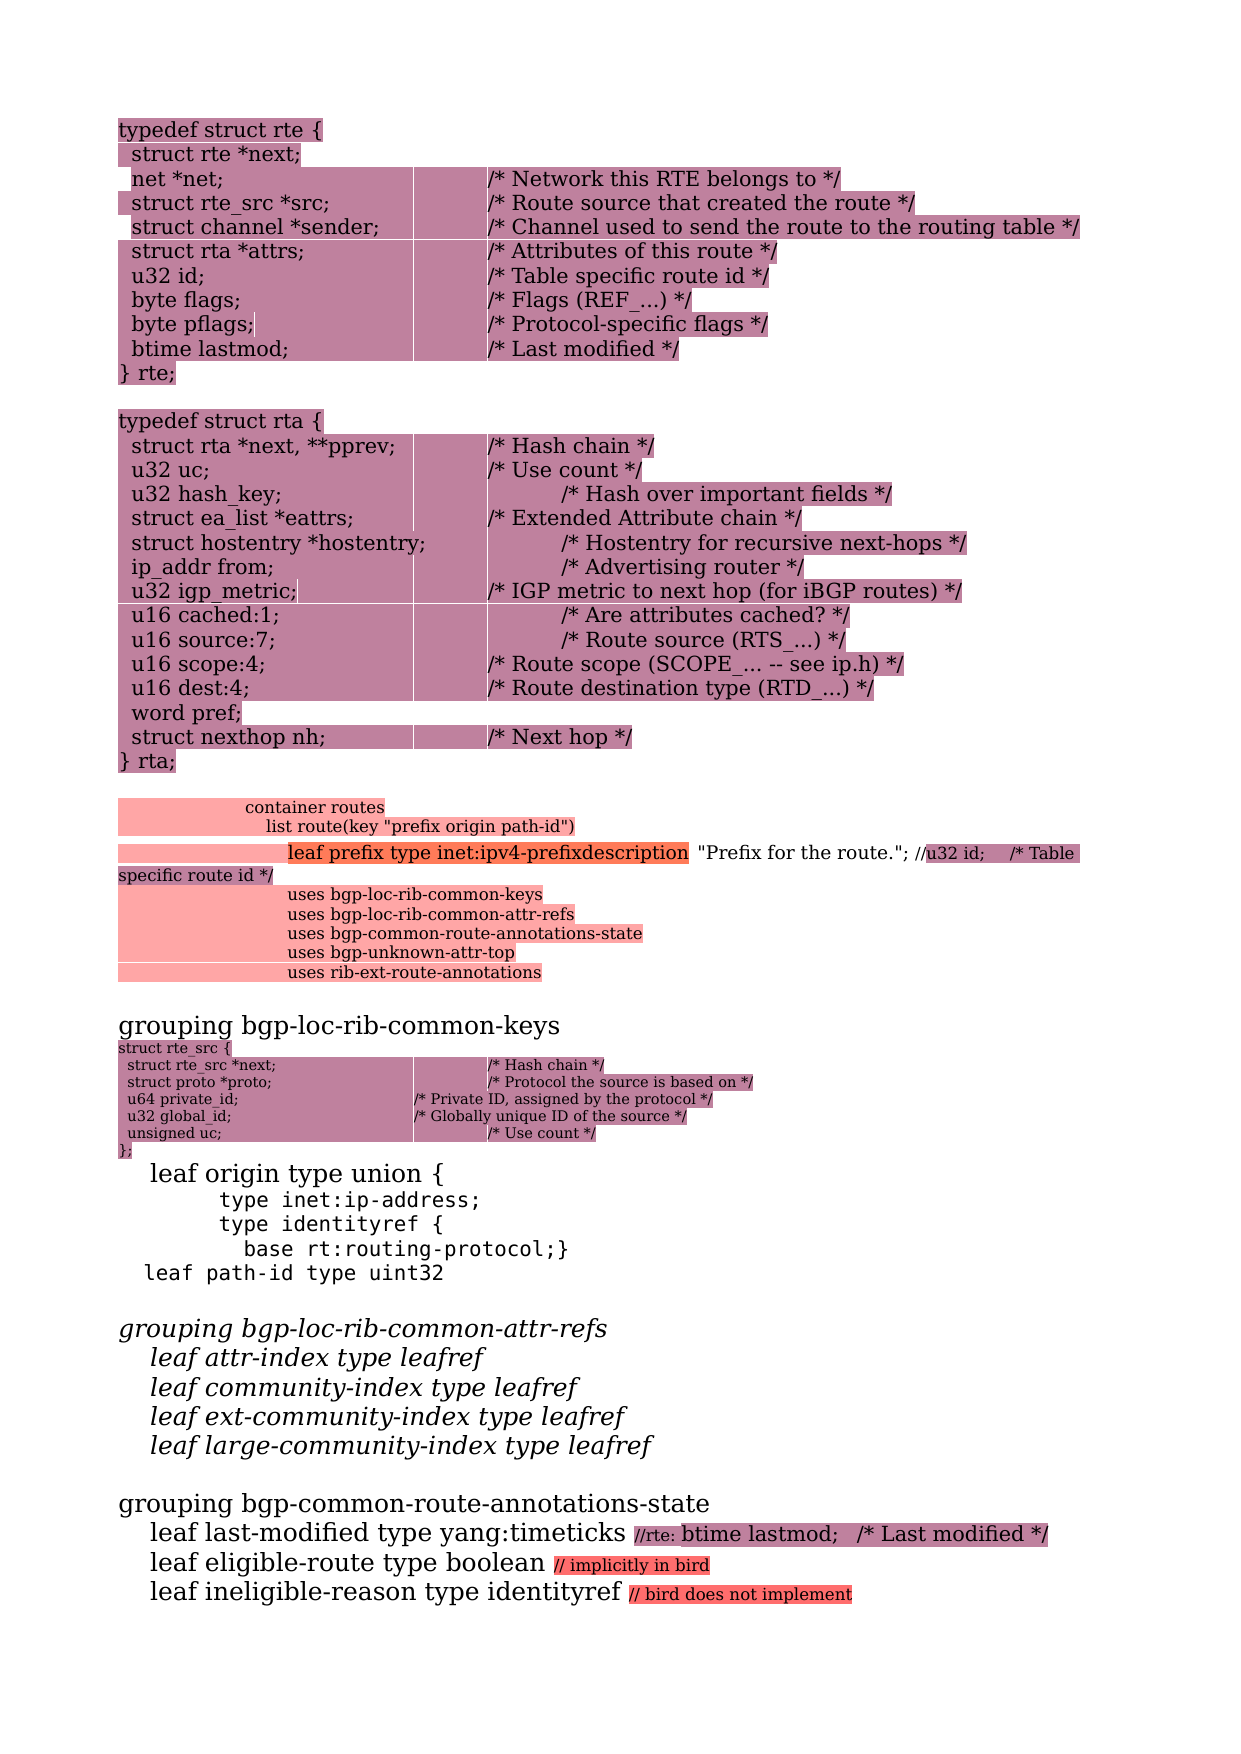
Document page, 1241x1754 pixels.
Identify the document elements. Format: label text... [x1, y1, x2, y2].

text u16 cached:1; /* Are attributes cached? */ [118, 603, 1122, 628]
text u16 source:7; /* Route source (RTS_...) */ [118, 628, 1122, 652]
text grouping bgp-loc-rib-common-keys [118, 1011, 1122, 1040]
text u32 global_id; /* Globally unique ID of the source */ [118, 1108, 1122, 1125]
text grouping bgp-common-route-annotations-state [118, 1489, 1122, 1519]
text type inet:ip-address; [118, 1188, 1122, 1212]
text leaf community-index type leafref [118, 1373, 1122, 1402]
text byte flags; /* Flags (REF_...) */ [118, 288, 1122, 312]
text struct rte_src { [118, 1040, 1122, 1057]
text uses bgp-loc-rib-common-attr-refs [118, 904, 1122, 924]
text grouping bgp-loc-rib-common-attr-refs [118, 1314, 1122, 1344]
text type identityref { [118, 1212, 1122, 1237]
text container routes [118, 798, 1122, 817]
text struct rta *next, **pprev; /* Hash chain */ [118, 434, 1122, 458]
text struct channel *sender; /* Channel used to send the route to the routing table */ [118, 215, 1122, 239]
text } rta; [118, 749, 1122, 773]
text struct rte_src *next; /* Hash chain */ [118, 1057, 1122, 1074]
text word pref; [118, 701, 1122, 725]
text struct rte *next; [118, 142, 1122, 167]
text typedef struct rta { [118, 409, 1122, 434]
text u32 uc; /* Use count */ [118, 458, 1122, 482]
text uses bgp-unknown-attr-top [118, 943, 1122, 962]
text struct hostentry *hostentry; /* Hostentry for recursive next-hops */ [118, 531, 1122, 555]
text uses bgp-loc-rib-common-keys [118, 885, 1122, 904]
text byte pflags; /* Protocol-specific flags */ [118, 312, 1122, 337]
text leaf last-modified type yang:timeticks //rte: btime lastmod; /* Last modified */ [118, 1519, 1122, 1548]
text leaf ext-community-index type leafref [118, 1402, 1122, 1431]
text }; [118, 1142, 1122, 1159]
text btime lastmod; /* Last modified */ [118, 337, 1122, 361]
text } rte; [118, 361, 1122, 385]
text struct rte_src *src; /* Route source that created the route */ [118, 191, 1122, 215]
text leaf eligible-route type boolean // implicitly in bird [118, 1548, 1122, 1577]
text u16 dest:4; /* Route destination type (RTD_...) */ [118, 676, 1122, 701]
text leaf large-community-index type leafref [118, 1431, 1122, 1460]
text leaf origin type union { [118, 1159, 1122, 1188]
text leaf prefix type inet:ipv4-prefixdescription "Prefix for the route."; //u32 id; /* Table specific route id */ [118, 836, 1122, 885]
text u32 hash_key; /* Hash over important fields */ [118, 482, 1122, 506]
text base rt:routing-protocol;} [118, 1237, 1122, 1261]
text struct nexthop nh; /* Next hop */ [118, 725, 1122, 749]
text net *net; /* Network this RTE belongs to */ [118, 167, 1122, 191]
text struct proto *proto; /* Protocol the source is based on */ [118, 1074, 1122, 1091]
text u16 scope:4; /* Route scope (SCOPE_... -- see ip.h) */ [118, 652, 1122, 676]
text u32 id; /* Table specific route id */ [118, 264, 1122, 288]
text u64 private_id; /* Private ID, assigned by the protocol */ [118, 1091, 1122, 1108]
text uses rib-ext-route-annotations [118, 962, 1122, 982]
text struct ea_list *eattrs; /* Extended Attribute chain */ [118, 506, 1122, 531]
text typedef struct rte { [118, 118, 1122, 142]
text ip_addr from; /* Advertising router */ [118, 555, 1122, 579]
text list route(key "prefix origin path-id") [118, 817, 1122, 836]
text struct rta *attrs; /* Attributes of this route */ [118, 239, 1122, 264]
text u32 igp_metric; /* IGP metric to next hop (for iBGP routes) */ [118, 579, 1122, 603]
text leaf ineligible-reason type identityref // bird does not implement [118, 1577, 1122, 1606]
text leaf path-id type uint32 [118, 1261, 1122, 1285]
text uses bgp-common-route-annotations-state [118, 924, 1122, 943]
text unsigned uc; /* Use count */ [118, 1125, 1122, 1142]
text leaf attr-index type leafref [118, 1344, 1122, 1373]
